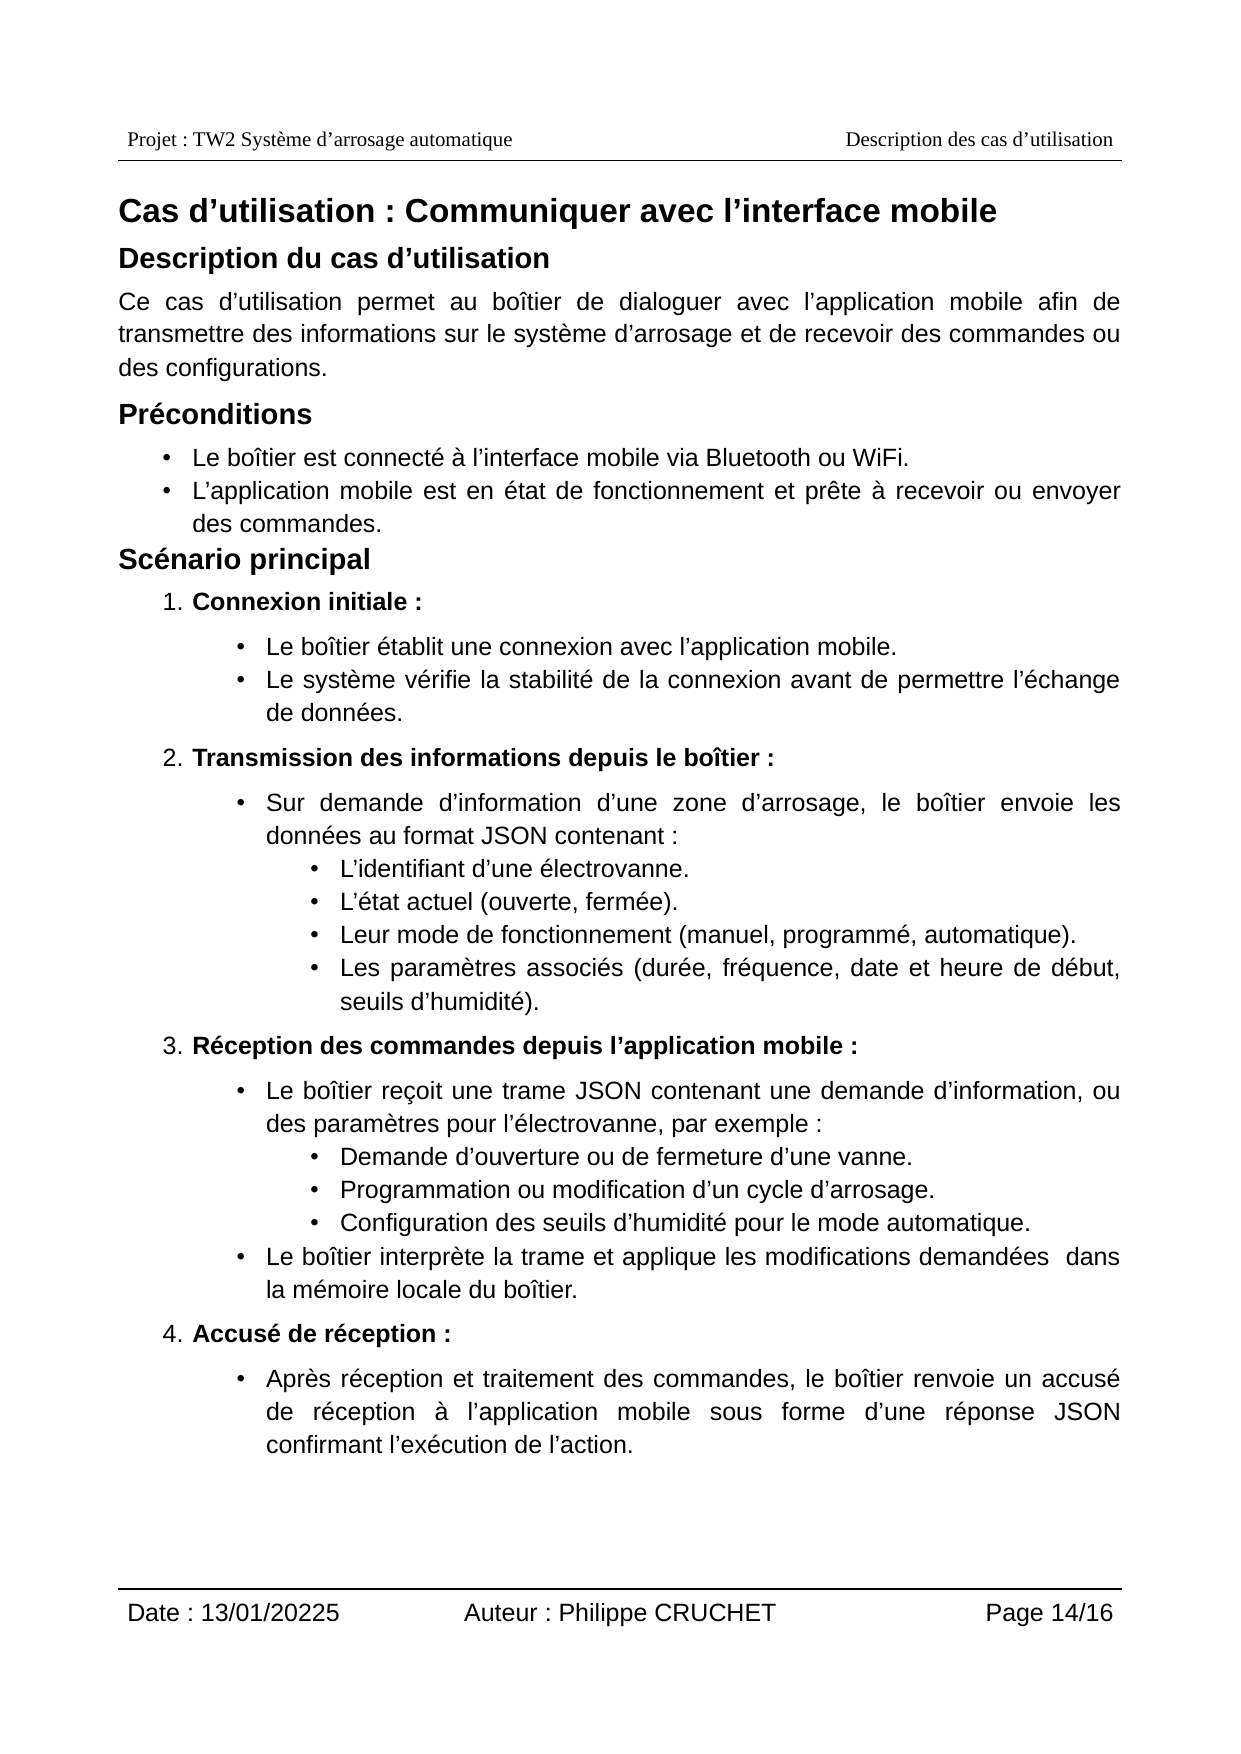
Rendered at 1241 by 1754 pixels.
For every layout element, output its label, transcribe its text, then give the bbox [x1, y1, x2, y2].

subtitle Description du cas d’utilisation [118, 241, 1122, 275]
list Programmation ou modification d’un cycle d’arrosage. [310, 1175, 1122, 1204]
list Demande d’ouverture ou de fermeture d’une vanne. [310, 1142, 1122, 1171]
text Ce cas d’utilisation permet au boîtier de dialoguer avec l’application mobile afin de transmettre des informations sur le système d’arrosage et de recevoir des commandes ou des configurations. [118, 286, 1122, 381]
list Configuration des seuils d’humidité pour le mode automatique. [310, 1208, 1122, 1237]
list Accusé de réception : [162, 1319, 1122, 1348]
list Leur mode de fonctionnement (manuel, programmé, automatique). [310, 920, 1122, 949]
list L’état actuel (ouverte, fermée). [310, 887, 1122, 916]
list Le système vérifie la stabilité de la connexion avant de permettre l’échange de données. [236, 665, 1122, 727]
subtitle Scénario principal [118, 542, 1122, 575]
list Le boîtier établit une connexion avec l’application mobile. [236, 632, 1122, 661]
subtitle Cas d’utilisation : Communiquer avec l’interface mobile [118, 191, 1122, 229]
list Connexion initiale : [162, 587, 1122, 616]
list Réception des commandes depuis l’application mobile : [162, 1031, 1122, 1060]
list Le boîtier est connecté à l’interface mobile via Bluetooth ou WiFi. [162, 443, 1122, 471]
list L’application mobile est en état de fonctionnement et prête à recevoir ou envoyer des commandes. [162, 476, 1122, 538]
list Le boîtier interprète la trame et applique les modifications demandées dans la mémoire locale du boîtier. [236, 1242, 1122, 1303]
list Le boîtier reçoit une trame JSON contenant une demande d’information, ou des paramètres pour l’électrovanne, par exemple : [236, 1076, 1122, 1138]
list L’identifiant d’une électrovanne. [310, 854, 1122, 883]
list Transmission des informations depuis le boîtier : [162, 743, 1122, 772]
list Les paramètres associés (durée, fréquence, date et heure de début, seuils d’humidité). [310, 953, 1122, 1015]
list Après réception et traitement des commandes, le boîtier renvoie un accusé de réception à l’application mobile sous forme d’une réponse JSON confirmant l’exécution de l’action. [236, 1364, 1122, 1459]
subtitle Préconditions [118, 397, 1122, 431]
list Sur demande d’information d’une zone d’arrosage, le boîtier envoie les données au format JSON contenant : [236, 788, 1122, 850]
